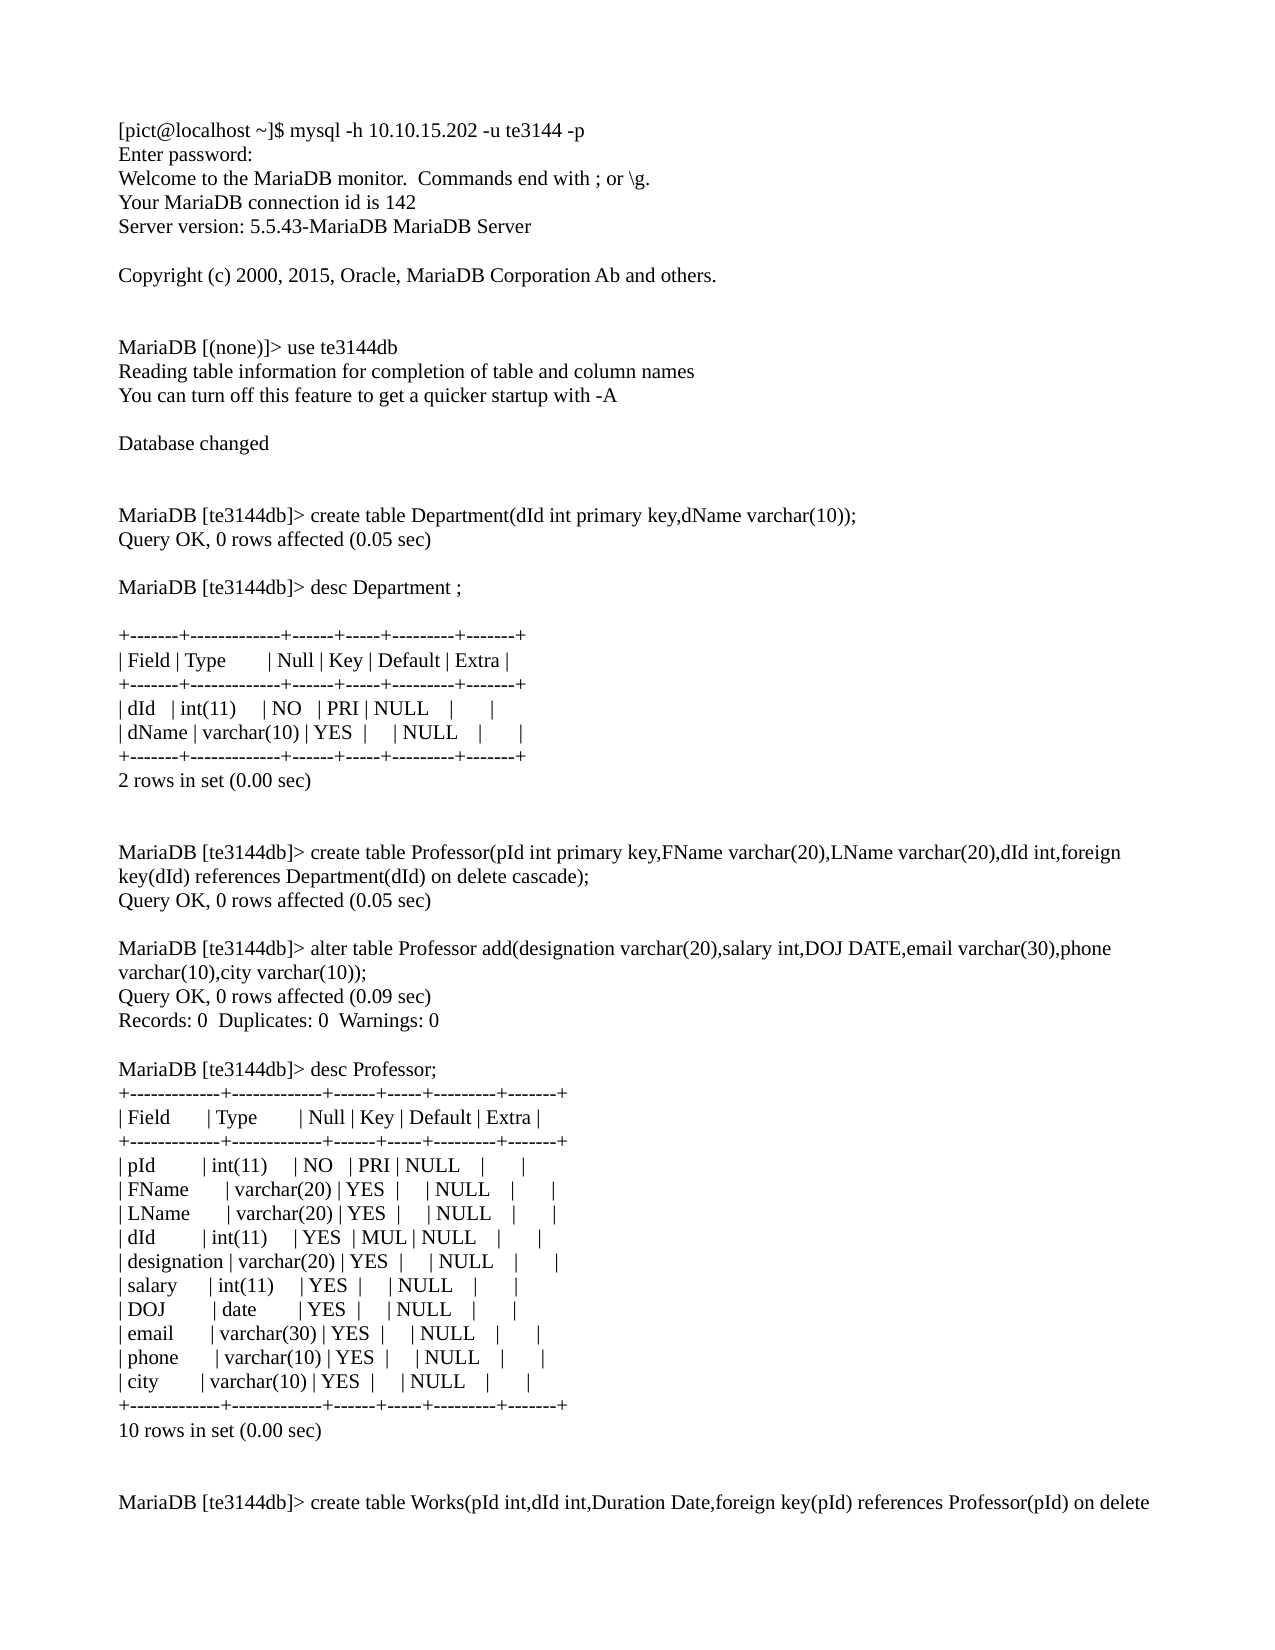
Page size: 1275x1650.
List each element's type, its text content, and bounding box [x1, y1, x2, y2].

text You can turn off this feature to get a quicker startup with -A [118, 383, 1157, 407]
text Query OK, 0 rows affected (0.09 sec) [118, 984, 1157, 1008]
text +-------------+-------------+------+-----+---------+-------+ [118, 1081, 1157, 1105]
text MariaDB [te3144db]> create table Works(pId int,dId int,Duration Date,foreign key(pId) references Professor(pId) on delete [118, 1490, 1157, 1514]
text | email | varchar(30) | YES | | NULL | | [118, 1321, 1157, 1345]
text | salary | int(11) | YES | | NULL | | [118, 1273, 1157, 1297]
text Your MariaDB connection id is 142 [118, 190, 1157, 214]
text | dId | int(11) | NO | PRI | NULL | | [118, 696, 1157, 720]
text | city | varchar(10) | YES | | NULL | | [118, 1369, 1157, 1393]
text MariaDB [te3144db]> create table Department(dId int primary key,dName varchar(10)); [118, 503, 1157, 527]
text | phone | varchar(10) | YES | | NULL | | [118, 1345, 1157, 1369]
text Reading table information for completion of table and column names [118, 359, 1157, 383]
text | Field | Type | Null | Key | Default | Extra | [118, 1105, 1157, 1129]
text +-------+-------------+------+-----+---------+-------+ [118, 744, 1157, 768]
text Records: 0 Duplicates: 0 Warnings: 0 [118, 1008, 1157, 1032]
text Query OK, 0 rows affected (0.05 sec) [118, 888, 1157, 912]
text | Field | Type | Null | Key | Default | Extra | [118, 647, 1157, 672]
text | dName | varchar(10) | YES | | NULL | | [118, 720, 1157, 744]
text Database changed [118, 431, 1157, 455]
text +-------------+-------------+------+-----+---------+-------+ [118, 1393, 1157, 1417]
text Enter password: [118, 142, 1157, 166]
text MariaDB [te3144db]> desc Department ; [118, 575, 1157, 599]
text MariaDB [(none)]> use te3144db [118, 335, 1157, 359]
text +-------+-------------+------+-----+---------+-------+ [118, 623, 1157, 647]
text | DOJ | date | YES | | NULL | | [118, 1297, 1157, 1321]
text Server version: 5.5.43-MariaDB MariaDB Server [118, 214, 1157, 238]
text Query OK, 0 rows affected (0.05 sec) [118, 527, 1157, 551]
text | FName | varchar(20) | YES | | NULL | | [118, 1177, 1157, 1201]
text MariaDB [te3144db]> create table Professor(pId int primary key,FName varchar(20),LName varchar(20),dId int,foreign key(dId) references Department(dId) on delete cascade); [118, 840, 1157, 888]
text 2 rows in set (0.00 sec) [118, 768, 1157, 792]
text MariaDB [te3144db]> desc Professor; [118, 1057, 1157, 1081]
text MariaDB [te3144db]> alter table Professor add(designation varchar(20),salary int,DOJ DATE,email varchar(30),phone varchar(10),city varchar(10)); [118, 936, 1157, 984]
text | LName | varchar(20) | YES | | NULL | | [118, 1201, 1157, 1225]
text Welcome to the MariaDB monitor. Commands end with ; or \g. [118, 166, 1157, 190]
text | dId | int(11) | YES | MUL | NULL | | [118, 1225, 1157, 1249]
text | pId | int(11) | NO | PRI | NULL | | [118, 1153, 1157, 1177]
text | designation | varchar(20) | YES | | NULL | | [118, 1249, 1157, 1273]
text [pict@localhost ~]$ mysql -h 10.10.15.202 -u te3144 -p [118, 118, 1157, 142]
text Copyright (c) 2000, 2015, Oracle, MariaDB Corporation Ab and others. [118, 262, 1157, 287]
text +-------------+-------------+------+-----+---------+-------+ [118, 1129, 1157, 1153]
text +-------+-------------+------+-----+---------+-------+ [118, 672, 1157, 696]
text 10 rows in set (0.00 sec) [118, 1417, 1157, 1442]
